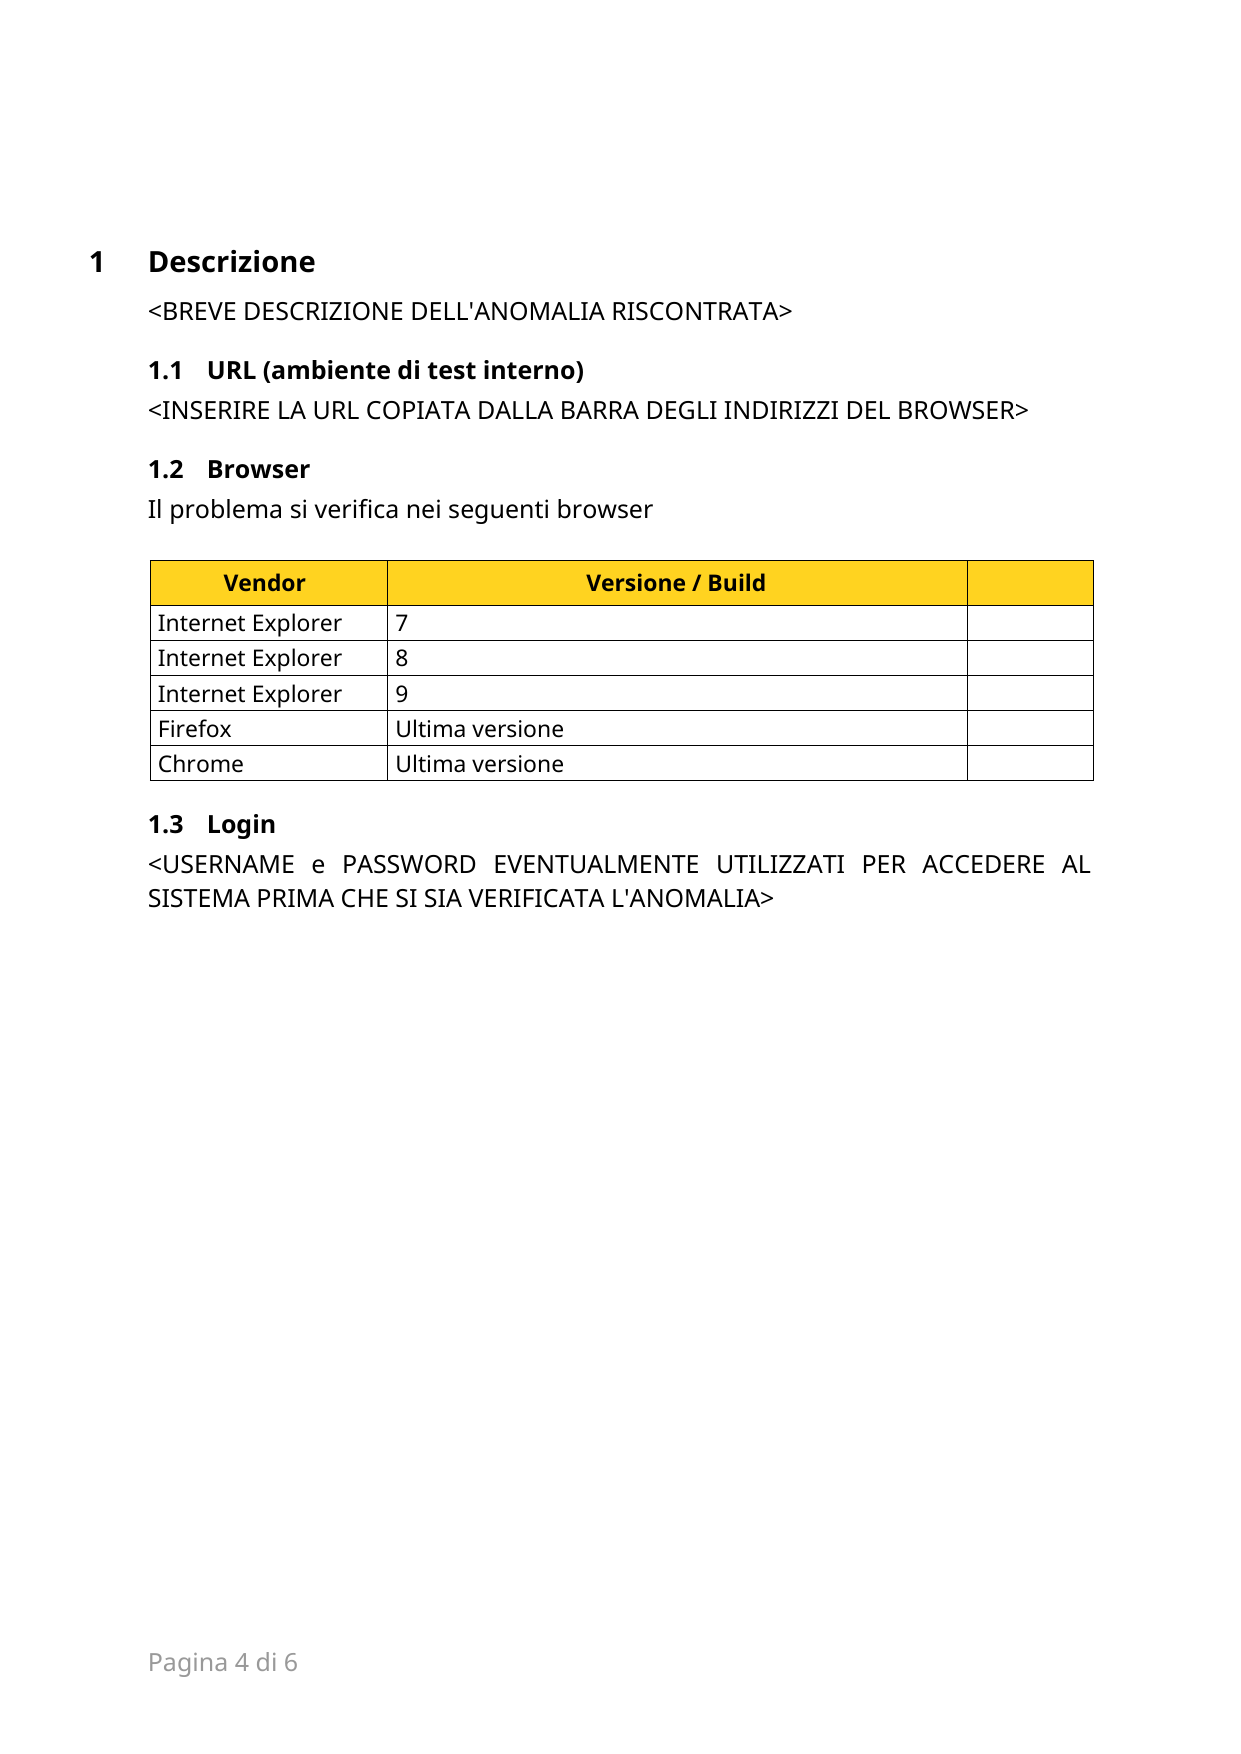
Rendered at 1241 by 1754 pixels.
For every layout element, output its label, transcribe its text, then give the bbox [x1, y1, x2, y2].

table_cell Firefox [151, 711, 387, 745]
table_cell Internet Explorer [151, 641, 387, 675]
text Il problema si verifica nei seguenti browser [148, 492, 1093, 526]
table_cell [968, 606, 1093, 640]
table_cell [968, 676, 1093, 710]
table_cell [968, 641, 1093, 675]
table_cell 8 [388, 641, 967, 675]
table_cell Internet Explorer [151, 676, 387, 710]
table_header Vendor [151, 561, 387, 605]
subtitle Browser [148, 452, 1093, 486]
table_cell [968, 711, 1093, 745]
text <USERNAME e PASSWORD EVENTUALMENTE UTILIZZATI PER ACCEDERE AL SISTEMA PRIMA CHE SI SIA VERIFICATA L'ANOMALIA> [148, 847, 1093, 915]
table_cell Internet Explorer [151, 606, 387, 640]
subtitle Login [148, 806, 1093, 841]
table_cell Chrome [151, 746, 387, 780]
table_cell Ultima versione [388, 746, 967, 780]
table_header Versione / Build [388, 561, 967, 605]
subtitle Descrizione [88, 241, 1093, 281]
table_header [968, 561, 1093, 605]
text <BREVE DESCRIZIONE DELL'ANOMALIA RISCONTRATA> [148, 293, 1093, 327]
subtitle URL (ambiente di test interno) [148, 352, 1093, 386]
text <INSERIRE LA URL COPIATA DALLA BARRA DEGLI INDIRIZZI DEL BROWSER> [148, 393, 1093, 427]
table_cell [968, 746, 1093, 780]
table_cell Ultima versione [388, 711, 967, 745]
table_cell 9 [388, 676, 967, 710]
table_cell 7 [388, 606, 967, 640]
